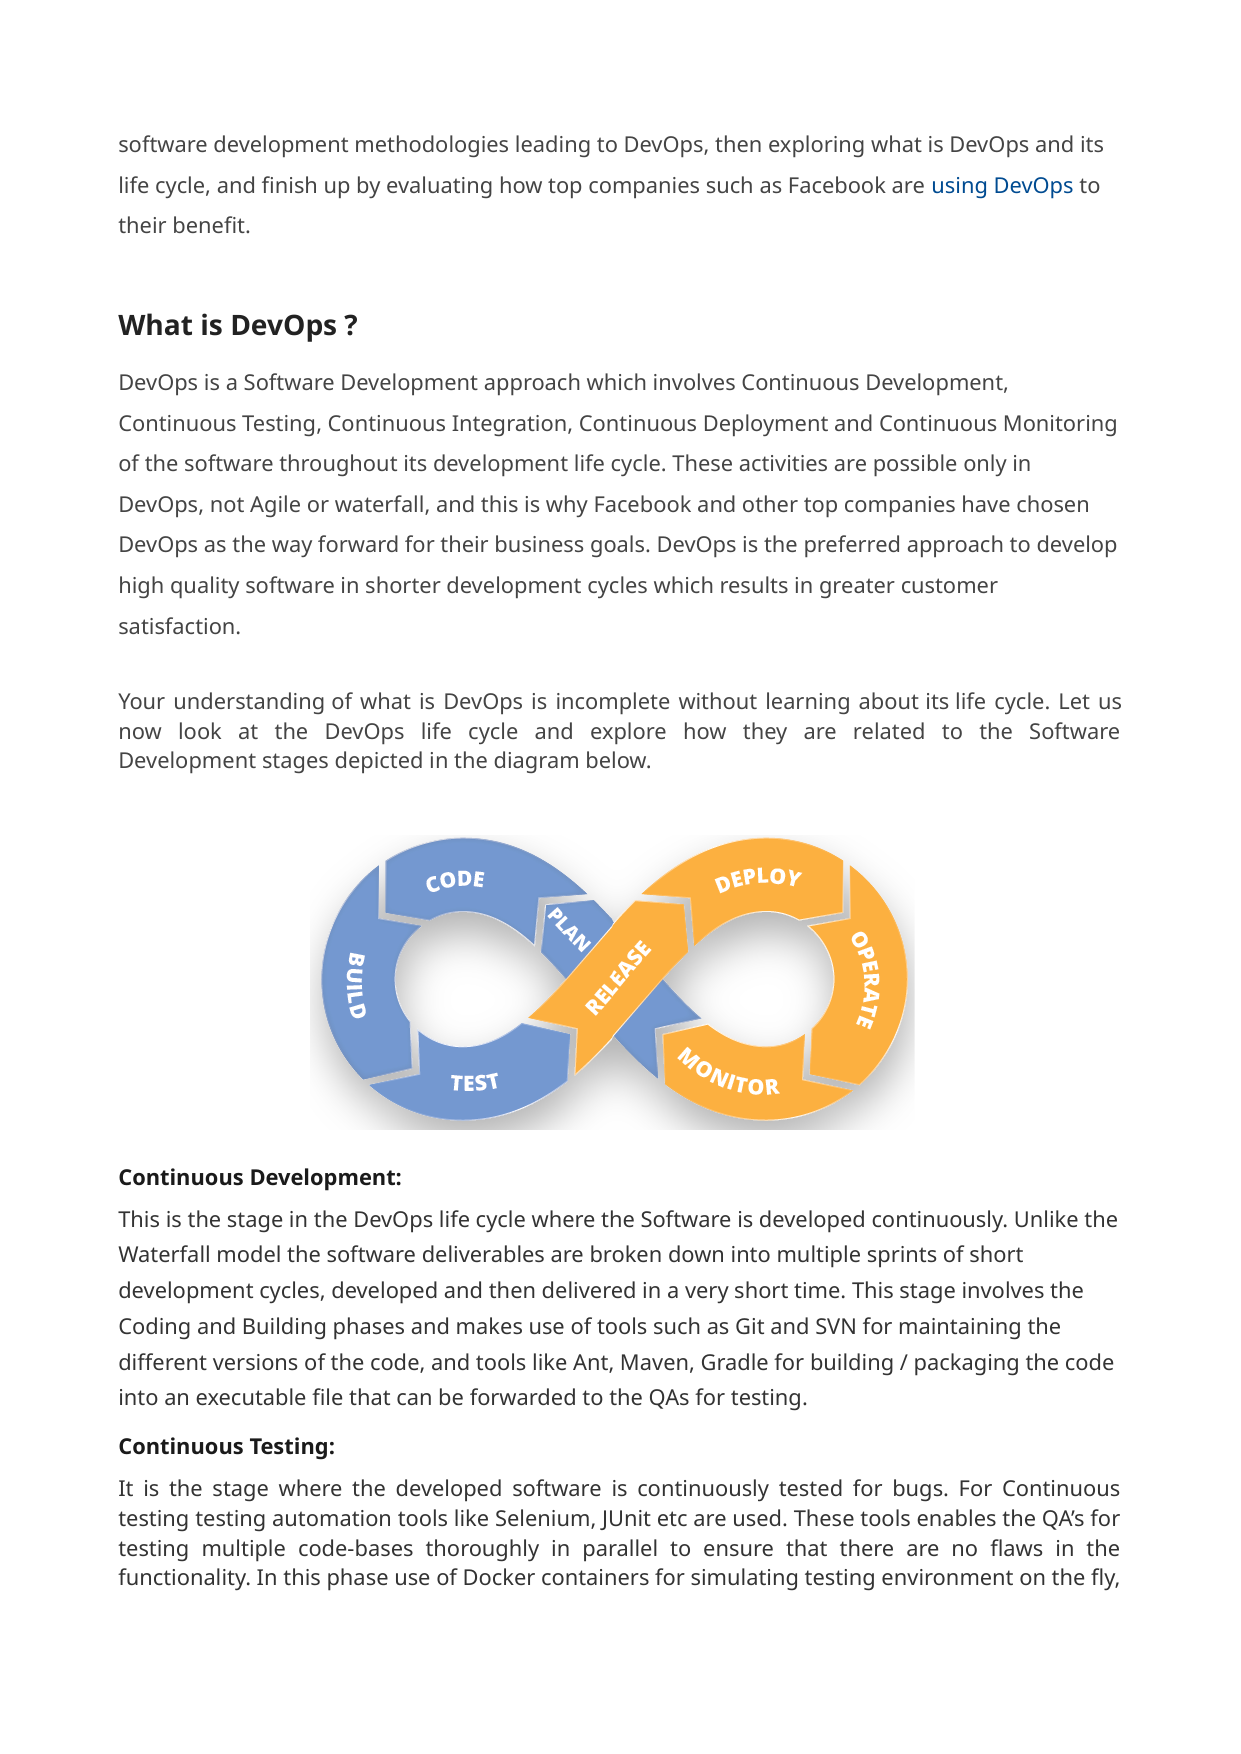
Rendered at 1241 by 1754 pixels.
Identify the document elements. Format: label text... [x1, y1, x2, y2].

text DevOps is a Software Development approach which involves Continuous Development, Continuous Testing, Continuous Integration, Continuous Deployment and Continuous Monitoring of the software throughout its development life cycle. These activities are possible only in DevOps, not Agile or waterfall, and this is why Facebook and other top companies have chosen DevOps as the way forward for their business goals. DevOps is the preferred approach to develop high quality software in shorter development cycles which results in greater customer satisfaction. [118, 356, 1122, 640]
text Your understanding of what is DevOps is incomplete without learning about its life cycle. Let us now look at the DevOps life cycle and explore how they are related to the Software Development stages depicted in the diagram below. [118, 686, 1122, 775]
text It is the stage where the developed software is continuously tested for bugs. For Continuous testing testing automation tools like Selenium, JUnit etc are used. These tools enables the QA’s for testing multiple code-bases thoroughly in parallel to ensure that there are no flaws in the functionality. In this phase use of Docker containers for simulating testing environment on the fly, [118, 1473, 1122, 1592]
subtitle What is DevOps ? [118, 305, 1122, 343]
picture [310, 835, 915, 1130]
text This is the stage in the DevOps life cycle where the Software is developed continuously. Unlike the Waterfall model the software deliverables are broken down into multiple sprints of short development cycles, developed and then delivered in a very short time. This stage involves the Coding and Building phases and makes use of tools such as Git and SVN for maintaining the different versions of the code, and tools like Ant, Maven, Gradle for building / packaging the code into an executable file that can be forwarded to the QAs for testing. [118, 1204, 1122, 1412]
subtitle Continuous Testing: [118, 1431, 1122, 1460]
subtitle Continuous Development: [118, 1161, 1122, 1191]
text software development methodologies leading to DevOps, then exploring what is DevOps and its life cycle, and finish up by evaluating how top companies such as Facebook are using DevOps to their benefit. [118, 118, 1122, 240]
